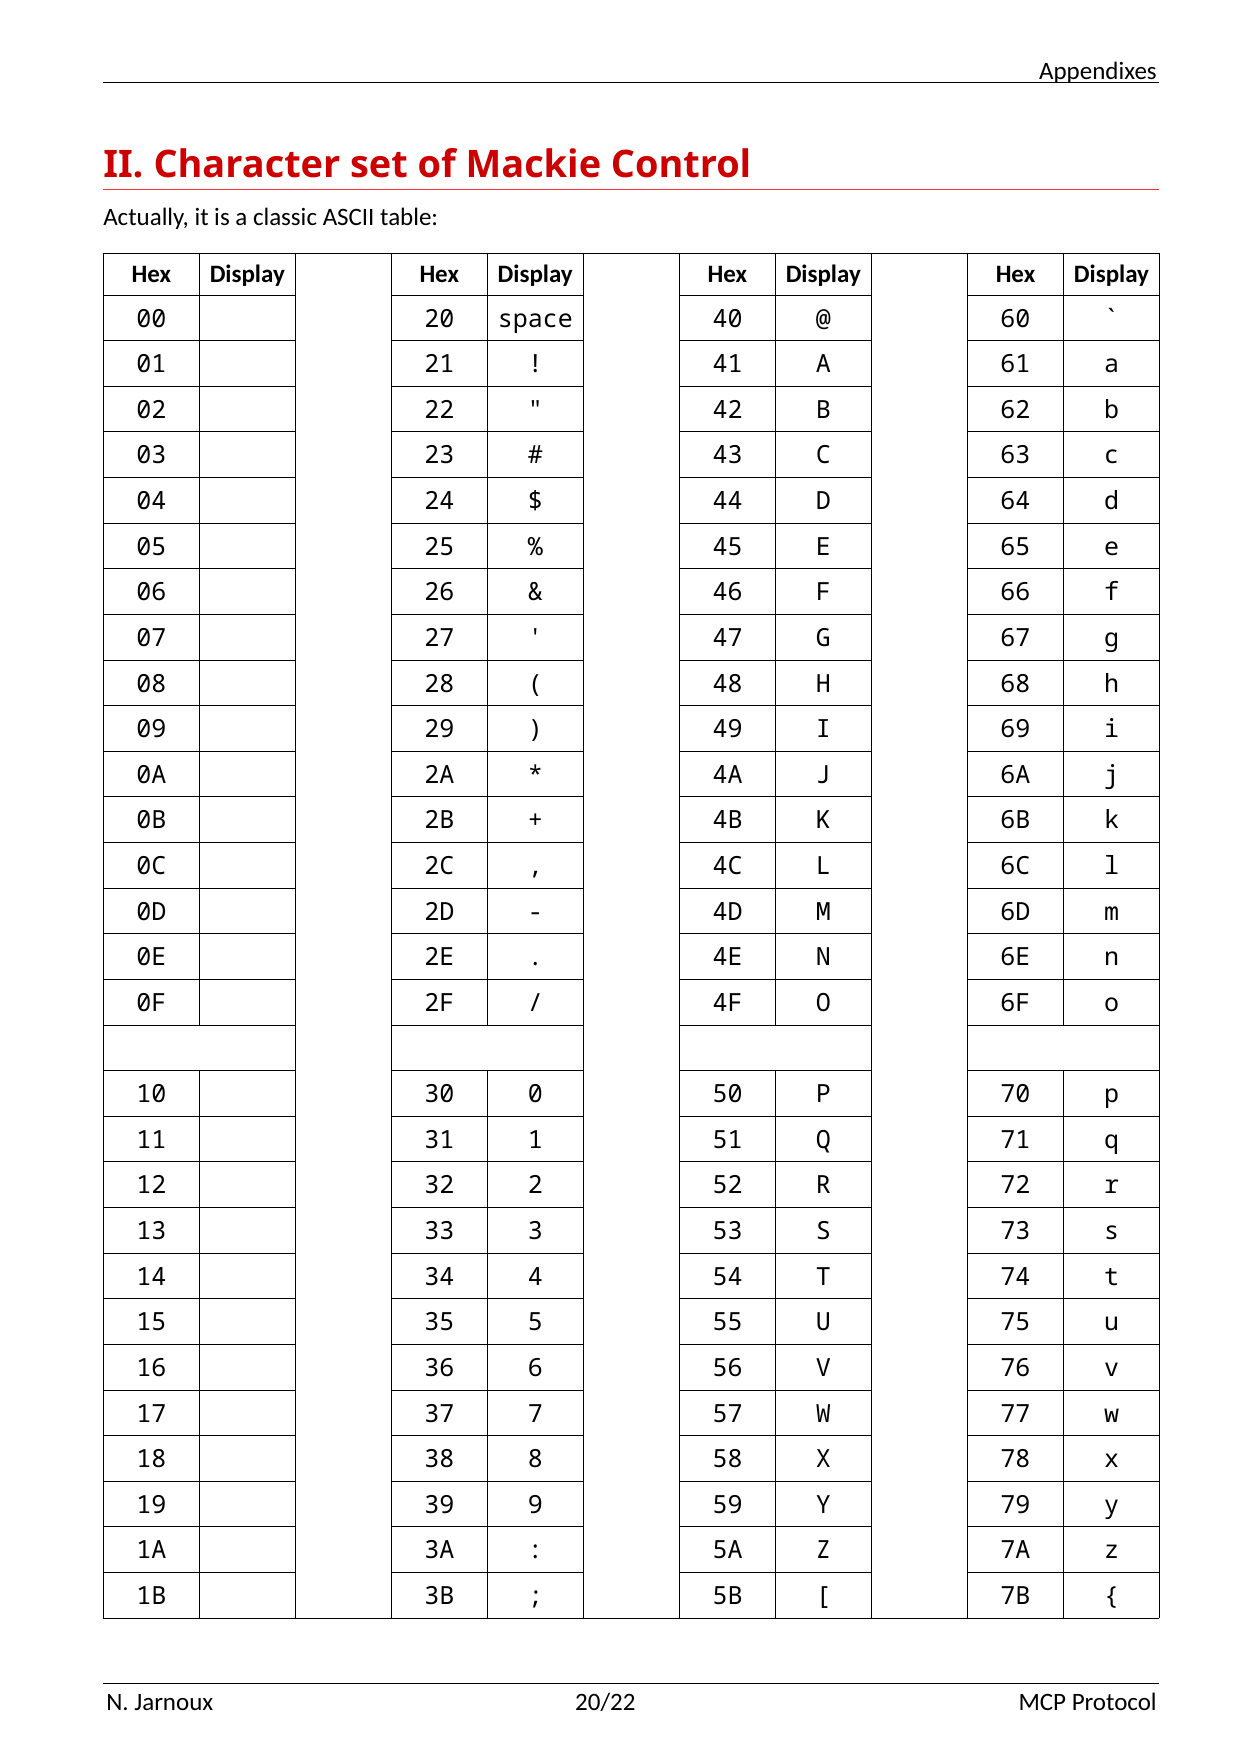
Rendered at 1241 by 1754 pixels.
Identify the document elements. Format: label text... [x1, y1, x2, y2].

table_cell 4F [680, 980, 775, 1024]
table_cell V [776, 1345, 871, 1389]
table_cell 21 [392, 341, 487, 386]
table_cell 72 [968, 1162, 1063, 1207]
table_cell 4 [488, 1254, 583, 1298]
table_cell 40 [680, 296, 775, 340]
table_cell 3 [488, 1208, 583, 1253]
table_cell 59 [680, 1482, 775, 1526]
table_cell ( [488, 661, 583, 705]
table_cell 0F [104, 980, 199, 1024]
table_cell [200, 1254, 295, 1298]
table_cell 42 [680, 387, 775, 431]
table_cell 34 [392, 1254, 487, 1298]
table_cell M [776, 889, 871, 933]
table_cell S [776, 1208, 871, 1253]
table_cell 23 [392, 432, 487, 477]
table_cell [200, 1482, 295, 1526]
table_cell 43 [680, 432, 775, 477]
table_cell 4C [680, 843, 775, 888]
table_cell 0D [104, 889, 199, 933]
table_cell 3B [392, 1573, 487, 1618]
table_cell 25 [392, 524, 487, 568]
table_cell c [1064, 432, 1159, 477]
table_cell { [1064, 1573, 1159, 1618]
table_cell 6F [968, 980, 1063, 1024]
table_cell a [1064, 341, 1159, 386]
table_cell [200, 1208, 295, 1253]
table_cell 6B [968, 797, 1063, 842]
table_cell 4A [680, 752, 775, 796]
table_cell 26 [392, 569, 487, 614]
table_cell # [488, 432, 583, 477]
table_cell 24 [392, 478, 487, 523]
table_cell + [488, 797, 583, 842]
table_cell [200, 1391, 295, 1435]
table_cell I [776, 706, 871, 751]
table_cell ' [488, 615, 583, 659]
table_cell 11 [104, 1117, 199, 1161]
table_cell 02 [104, 387, 199, 431]
table_header Hex [680, 254, 775, 294]
table_cell - [488, 889, 583, 933]
table_cell [200, 706, 295, 751]
table_cell @ [776, 296, 871, 340]
table_cell 2B [392, 797, 487, 842]
table_header [296, 254, 391, 1618]
table_header Hex [392, 254, 487, 294]
table_cell [200, 1117, 295, 1161]
table_cell 53 [680, 1208, 775, 1253]
table_cell 69 [968, 706, 1063, 751]
table_cell 03 [104, 432, 199, 477]
table_cell 09 [104, 706, 199, 751]
table_cell 57 [680, 1391, 775, 1435]
table_cell 2A [392, 752, 487, 796]
table_cell 65 [968, 524, 1063, 568]
table_cell B [776, 387, 871, 431]
table_cell 0C [104, 843, 199, 888]
table_cell [200, 1527, 295, 1572]
table_cell 63 [968, 432, 1063, 477]
table_cell 19 [104, 1482, 199, 1526]
table_cell L [776, 843, 871, 888]
table_cell N [776, 934, 871, 979]
table_cell 49 [680, 706, 775, 751]
table_cell 18 [104, 1436, 199, 1481]
table_cell K [776, 797, 871, 842]
table_cell [ [776, 1573, 871, 1618]
table_cell d [1064, 478, 1159, 523]
table_cell 01 [104, 341, 199, 386]
table_cell 73 [968, 1208, 1063, 1253]
table_cell [200, 980, 295, 1024]
table_cell 1A [104, 1527, 199, 1572]
table_cell 6D [968, 889, 1063, 933]
table_cell [200, 661, 295, 705]
table_cell 13 [104, 1208, 199, 1253]
table_cell ) [488, 706, 583, 751]
table_cell 70 [968, 1071, 1063, 1116]
table_cell 29 [392, 706, 487, 751]
table_cell [392, 1026, 583, 1070]
table_cell R [776, 1162, 871, 1207]
table_cell [200, 889, 295, 933]
table_cell 15 [104, 1299, 199, 1344]
table_cell 60 [968, 296, 1063, 340]
table_cell H [776, 661, 871, 705]
table_cell F [776, 569, 871, 614]
table_cell 66 [968, 569, 1063, 614]
table_cell [200, 1071, 295, 1116]
table_cell v [1064, 1345, 1159, 1389]
table_cell 61 [968, 341, 1063, 386]
table_cell 54 [680, 1254, 775, 1298]
table_cell 27 [392, 615, 487, 659]
table_cell 46 [680, 569, 775, 614]
table_cell [200, 1299, 295, 1344]
table_cell Q [776, 1117, 871, 1161]
table_cell 35 [392, 1299, 487, 1344]
table_header Display [488, 254, 583, 294]
table_cell j [1064, 752, 1159, 796]
table_cell ; [488, 1573, 583, 1618]
table_cell s [1064, 1208, 1159, 1253]
table_cell [968, 1026, 1159, 1070]
table_cell [200, 524, 295, 568]
table_cell 44 [680, 478, 775, 523]
table_cell 56 [680, 1345, 775, 1389]
table_cell 74 [968, 1254, 1063, 1298]
table_cell 4E [680, 934, 775, 979]
table_cell 55 [680, 1299, 775, 1344]
table_cell 0 [488, 1071, 583, 1116]
table_cell 2E [392, 934, 487, 979]
table_cell [680, 1026, 871, 1070]
table_cell p [1064, 1071, 1159, 1116]
table_cell 33 [392, 1208, 487, 1253]
table_cell k [1064, 797, 1159, 842]
table_cell 71 [968, 1117, 1063, 1161]
table_cell z [1064, 1527, 1159, 1572]
table_cell 10 [104, 1071, 199, 1116]
table_header Display [1064, 254, 1159, 294]
table_cell 2C [392, 843, 487, 888]
table_cell G [776, 615, 871, 659]
table_cell 75 [968, 1299, 1063, 1344]
list Character set of Mackie Control [103, 137, 1159, 189]
table_cell [104, 1026, 295, 1070]
table_cell 7 [488, 1391, 583, 1435]
table_cell C [776, 432, 871, 477]
table_cell T [776, 1254, 871, 1298]
table_cell 39 [392, 1482, 487, 1526]
table_cell 00 [104, 296, 199, 340]
table_cell t [1064, 1254, 1159, 1298]
table_cell 06 [104, 569, 199, 614]
table_cell 6C [968, 843, 1063, 888]
table_cell 52 [680, 1162, 775, 1207]
table_cell [200, 934, 295, 979]
table_cell 16 [104, 1345, 199, 1389]
table_cell [200, 478, 295, 523]
table_cell 32 [392, 1162, 487, 1207]
table_cell J [776, 752, 871, 796]
table_header Hex [968, 254, 1063, 294]
table_cell [200, 569, 295, 614]
table_cell 38 [392, 1436, 487, 1481]
table_cell 7A [968, 1527, 1063, 1572]
table_cell A [776, 341, 871, 386]
table_cell " [488, 387, 583, 431]
table_cell / [488, 980, 583, 1024]
table_cell [200, 341, 295, 386]
table_cell [200, 797, 295, 842]
table_cell 28 [392, 661, 487, 705]
table_cell 1 [488, 1117, 583, 1161]
table_cell x [1064, 1436, 1159, 1481]
table_cell f [1064, 569, 1159, 614]
table_header Display [200, 254, 295, 294]
table_cell 3A [392, 1527, 487, 1572]
table_cell . [488, 934, 583, 979]
table_cell i [1064, 706, 1159, 751]
table_cell 2D [392, 889, 487, 933]
table_header [584, 254, 679, 1618]
table_cell 8 [488, 1436, 583, 1481]
table_cell ` [1064, 296, 1159, 340]
table_cell E [776, 524, 871, 568]
table_cell 12 [104, 1162, 199, 1207]
table_cell [200, 432, 295, 477]
table_cell l [1064, 843, 1159, 888]
table_cell X [776, 1436, 871, 1481]
table_cell 07 [104, 615, 199, 659]
table_cell e [1064, 524, 1159, 568]
table_cell 30 [392, 1071, 487, 1116]
table_cell 08 [104, 661, 199, 705]
table_cell 9 [488, 1482, 583, 1526]
table_cell 6 [488, 1345, 583, 1389]
table_cell 76 [968, 1345, 1063, 1389]
table_cell 6A [968, 752, 1063, 796]
table_cell [200, 1573, 295, 1618]
table_cell U [776, 1299, 871, 1344]
table_cell 37 [392, 1391, 487, 1435]
table_cell u [1064, 1299, 1159, 1344]
table_cell 78 [968, 1436, 1063, 1481]
table_cell 0A [104, 752, 199, 796]
table_cell m [1064, 889, 1159, 933]
table_cell g [1064, 615, 1159, 659]
table_cell 14 [104, 1254, 199, 1298]
table_cell 67 [968, 615, 1063, 659]
table_cell Z [776, 1527, 871, 1572]
table_cell 47 [680, 615, 775, 659]
table_cell w [1064, 1391, 1159, 1435]
table_cell [200, 1345, 295, 1389]
table_cell 45 [680, 524, 775, 568]
table_cell , [488, 843, 583, 888]
table_cell 2F [392, 980, 487, 1024]
table_cell P [776, 1071, 871, 1116]
table_cell 31 [392, 1117, 487, 1161]
table_cell 04 [104, 478, 199, 523]
table_cell 2 [488, 1162, 583, 1207]
table_cell [200, 752, 295, 796]
table_cell 22 [392, 387, 487, 431]
table_cell 68 [968, 661, 1063, 705]
table_cell 79 [968, 1482, 1063, 1526]
table_cell 51 [680, 1117, 775, 1161]
table_header [872, 254, 967, 1618]
table_cell 58 [680, 1436, 775, 1481]
table_cell % [488, 524, 583, 568]
table_cell 4B [680, 797, 775, 842]
table_cell h [1064, 661, 1159, 705]
table_cell 48 [680, 661, 775, 705]
table_cell o [1064, 980, 1159, 1024]
table_cell D [776, 478, 871, 523]
table_cell 05 [104, 524, 199, 568]
table_cell [200, 387, 295, 431]
table_cell 50 [680, 1071, 775, 1116]
table_cell 36 [392, 1345, 487, 1389]
table_cell ! [488, 341, 583, 386]
table_cell 4D [680, 889, 775, 933]
table_cell [200, 843, 295, 888]
table_cell 64 [968, 478, 1063, 523]
table_cell 5A [680, 1527, 775, 1572]
text Actually, it is a classic ASCII table: [103, 201, 1159, 232]
table_cell W [776, 1391, 871, 1435]
table_cell [200, 296, 295, 340]
table_cell b [1064, 387, 1159, 431]
table_cell 1B [104, 1573, 199, 1618]
table_cell 17 [104, 1391, 199, 1435]
table_cell 0E [104, 934, 199, 979]
table_cell O [776, 980, 871, 1024]
table_cell space [488, 296, 583, 340]
table_cell 0B [104, 797, 199, 842]
table_cell 77 [968, 1391, 1063, 1435]
table_cell 6E [968, 934, 1063, 979]
table_header Hex [104, 254, 199, 294]
table_cell 7B [968, 1573, 1063, 1618]
table_cell * [488, 752, 583, 796]
table_cell 41 [680, 341, 775, 386]
table_cell 5B [680, 1573, 775, 1618]
table_header Display [776, 254, 871, 294]
table_cell & [488, 569, 583, 614]
table_cell 5 [488, 1299, 583, 1344]
table_cell 62 [968, 387, 1063, 431]
table_cell [200, 615, 295, 659]
table_cell q [1064, 1117, 1159, 1161]
table_cell [200, 1162, 295, 1207]
table_cell [200, 1436, 295, 1481]
table_cell : [488, 1527, 583, 1572]
table_cell 20 [392, 296, 487, 340]
table_cell y [1064, 1482, 1159, 1526]
table_cell $ [488, 478, 583, 523]
table_cell Y [776, 1482, 871, 1526]
table_cell r [1064, 1162, 1159, 1207]
table_cell n [1064, 934, 1159, 979]
